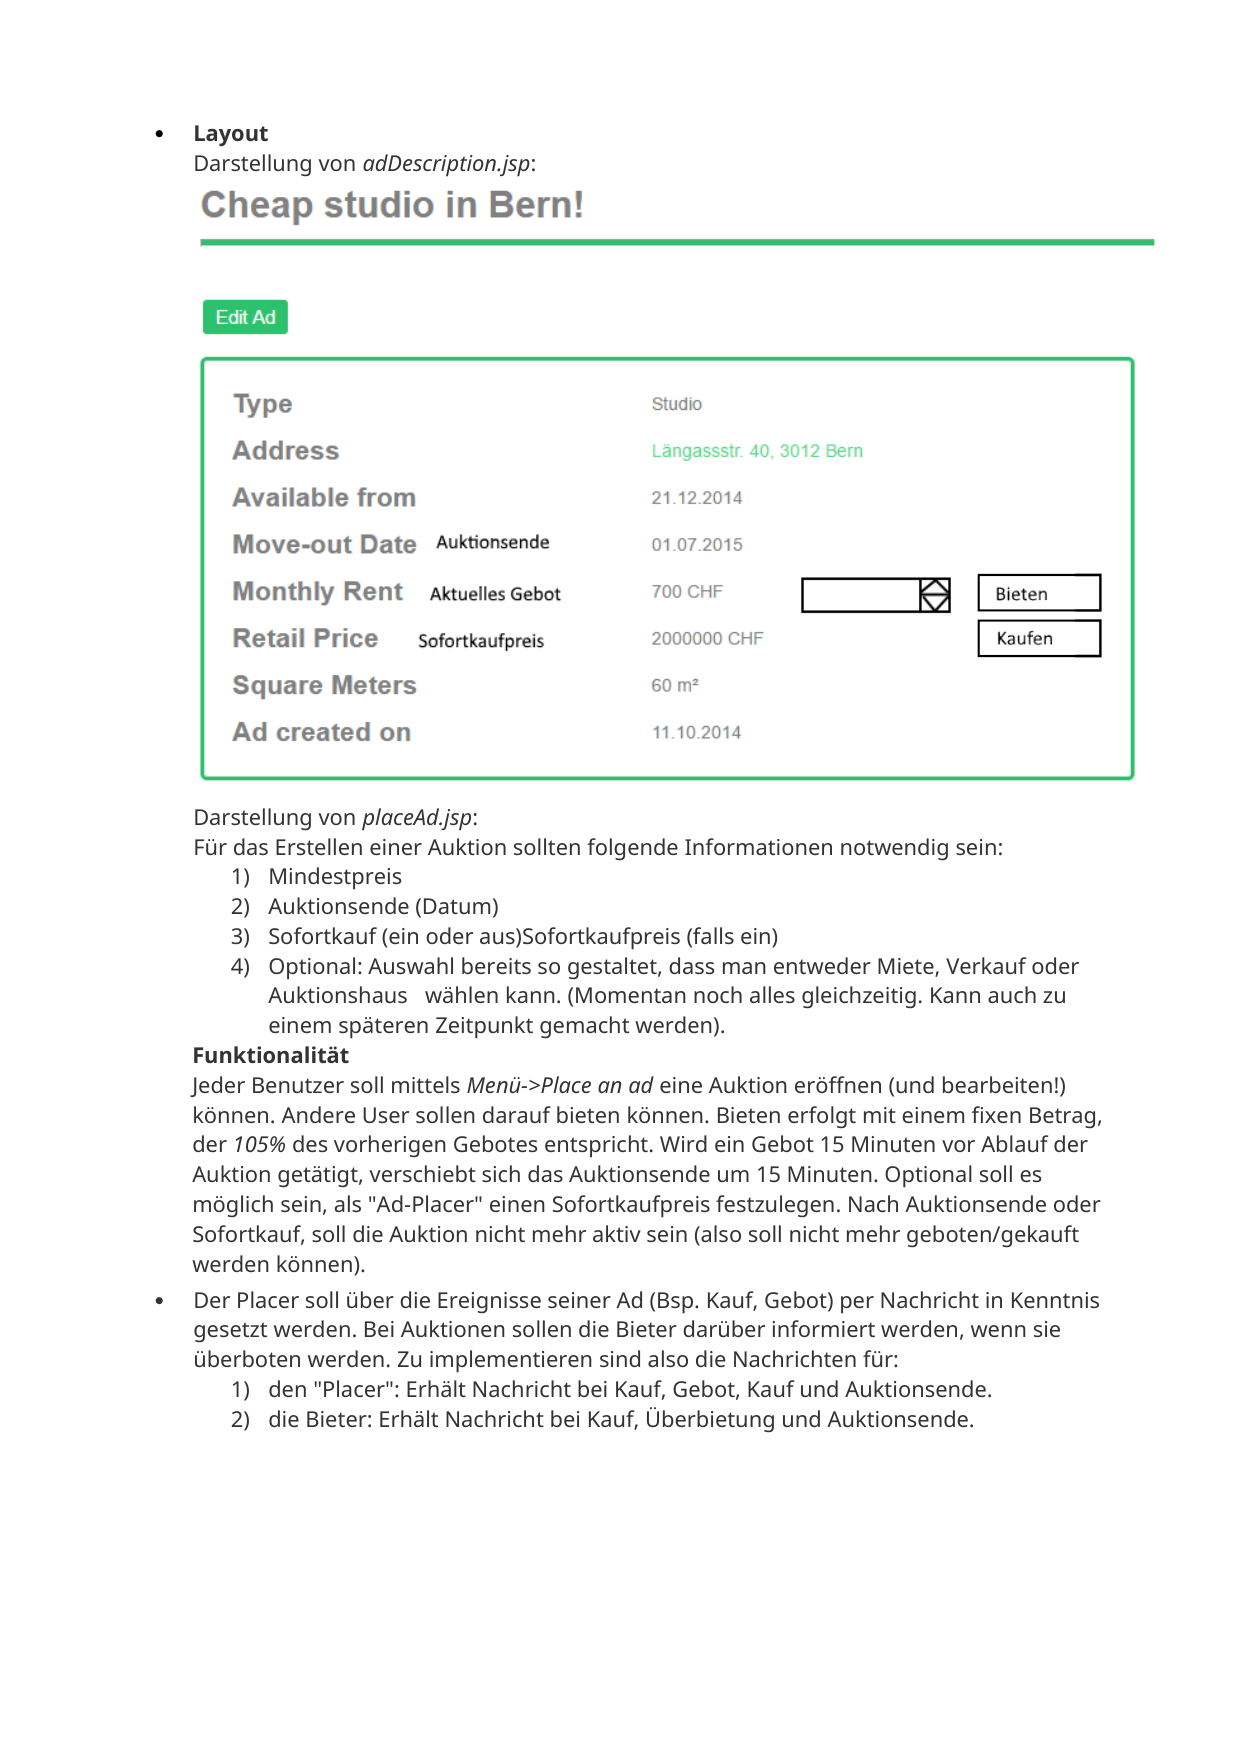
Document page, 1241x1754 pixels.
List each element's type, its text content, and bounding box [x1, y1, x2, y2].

text Funktionalität Jeder Benutzer soll mittels Menü->Place an ad eine Auktion eröffnen (und bearbeiten!) können. Andere User sollen darauf bieten können. Bieten erfolgt mit einem fixen Betrag, der 105% des vorherigen Gebotes entspricht. Wird ein Gebot 15 Minuten vor Ablauf der Auktion getätigt, verschiebt sich das Auktionsende um 15 Minuten. Optional soll es möglich sein, als "Ad-Placer" einen Sofortkaufpreis festzulegen. Nach Auktionsende oder Sofortkauf, soll die Auktion nicht mehr aktiv sein (also soll nicht mehr geboten/gekauft werden können). [192, 1040, 1122, 1278]
list den "Placer": Erhält Nachricht bei Kauf, Gebot, Kauf und Auktionsende. [231, 1374, 1122, 1404]
list Auktionsende (Datum) [231, 891, 1122, 921]
list Der Placer soll über die Ereignisse seiner Ad (Bsp. Kauf, Gebot) per Nachricht in Kenntnis gesetzt werden. Bei Auktionen sollen die Bieter darüber informiert werden, wenn sie überboten werden. Zu implementieren sind also die Nachrichten für: [156, 1284, 1122, 1374]
list Layout Darstellung von adDescription.jsp: Darstellung von placeAd.jsp: Für das Erstellen einer Auktion sollten folgende Informationen notwendig sein: [156, 118, 1122, 861]
list Sofortkauf (ein oder aus)Sofortkaufpreis (falls ein) [231, 921, 1122, 951]
list die Bieter: Erhält Nachricht bei Kauf, Überbietung und Auktionsende. [231, 1404, 1122, 1463]
list Mindestpreis [231, 861, 1122, 891]
list Optional: Auswahl bereits so gestaltet, dass man entweder Miete, Verkauf oder Auktionshaus wählen kann. (Momentan noch alles gleichzeitig. Kann auch zu einem späteren Zeitpunkt gemacht werden). [231, 951, 1122, 1040]
